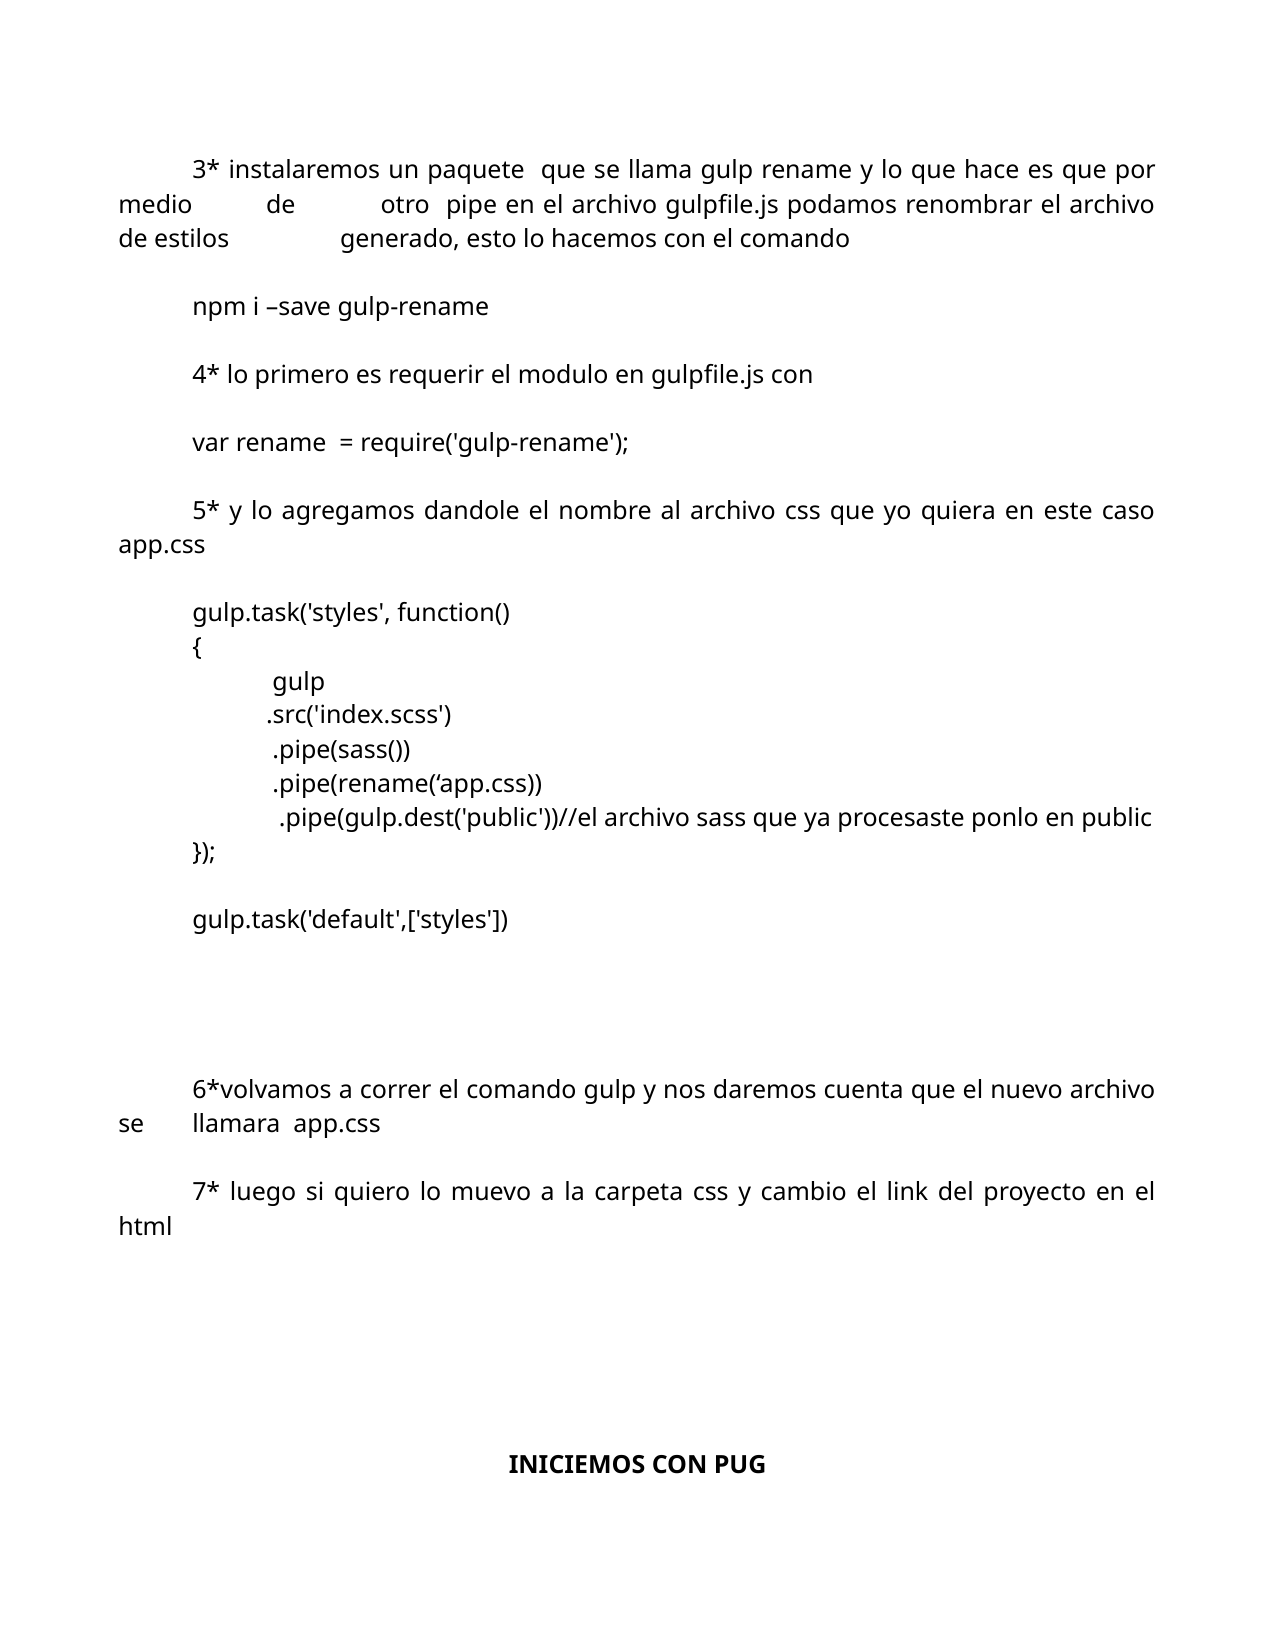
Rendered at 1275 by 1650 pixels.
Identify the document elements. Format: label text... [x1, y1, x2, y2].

text .src('index.scss') [118, 697, 1157, 731]
text gulp [118, 663, 1157, 697]
text gulp.task('styles', function() [118, 595, 1157, 629]
text 7* luego si quiero lo muevo a la carpeta css y cambio el link del proyecto en el html [118, 1174, 1157, 1242]
text 3* instalaremos un paquete que se llama gulp rename y lo que hace es que por medio de otro pipe en el archivo gulpfile.js podamos renombrar el archivo de estilos generado, esto lo hacemos con el comando [118, 152, 1157, 254]
text .pipe(gulp.dest('public'))//el archivo sass que ya procesaste ponlo en public [118, 799, 1157, 833]
text npm i –save gulp-rename [118, 288, 1157, 322]
text 5* y lo agregamos dandole el nombre al archivo css que yo quiera en este caso app.css [118, 493, 1157, 561]
text .pipe(rename(‘app.css)) [118, 765, 1157, 799]
text { [118, 629, 1157, 663]
text 6*volvamos a correr el comando gulp y nos daremos cuenta que el nuevo archivo se llamara app.css [118, 1072, 1157, 1140]
text gulp.task('default',['styles']) [118, 902, 1157, 936]
text }); [118, 833, 1157, 867]
text INICIEMOS CON PUG [118, 1447, 1157, 1481]
text var rename = require('gulp-rename'); [118, 425, 1157, 459]
text .pipe(sass()) [118, 731, 1157, 765]
text 4* lo primero es requerir el modulo en gulpfile.js con [118, 357, 1157, 391]
